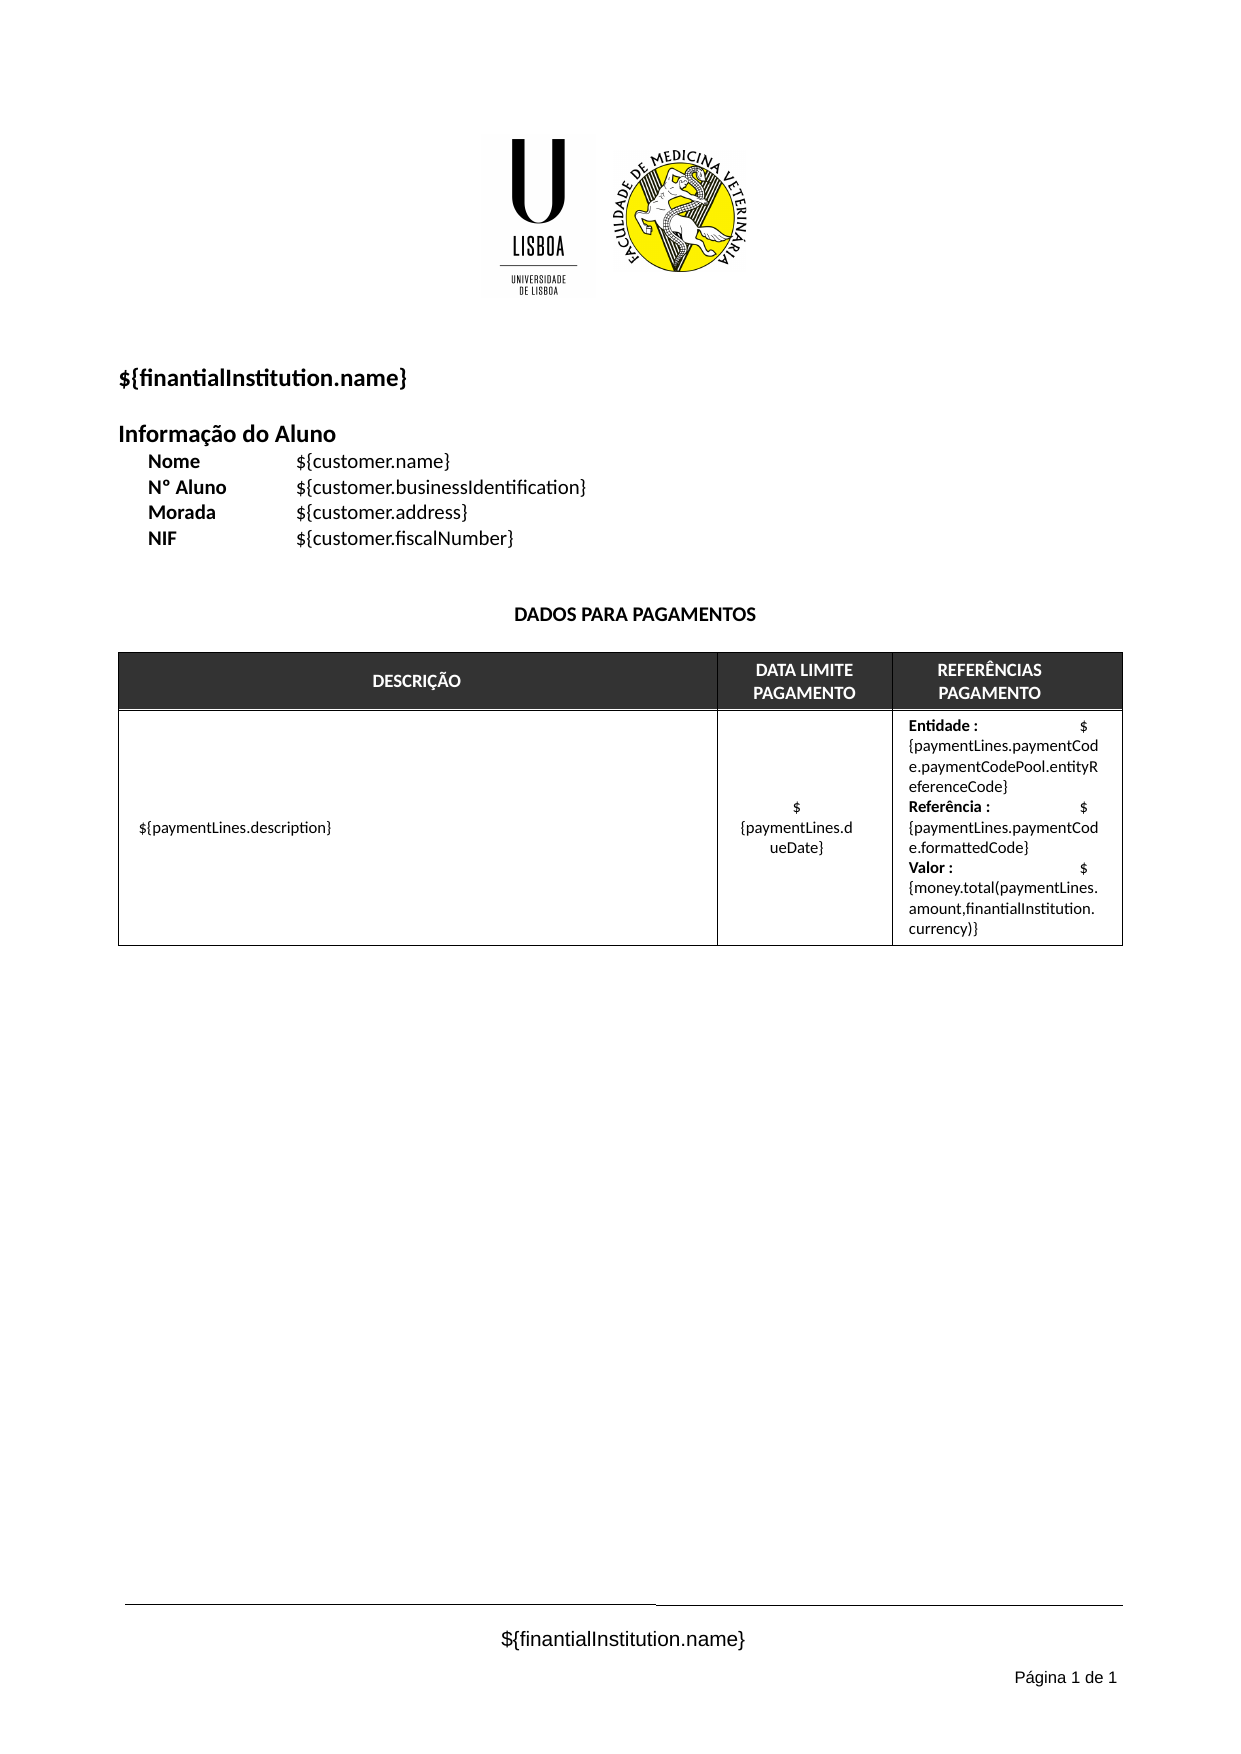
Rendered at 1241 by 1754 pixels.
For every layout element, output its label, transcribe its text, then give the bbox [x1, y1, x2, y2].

text Informação do Aluno [118, 418, 1122, 449]
table_cell ${paymentLines.description} [119, 711, 717, 944]
text DADOS PARA PAGAMENTOS [148, 601, 1122, 627]
table_cell Entidade : ${paymentLines.paymentCode.paymentCodePool.entityReferenceCode} Referência : ${paymentLines.paymentCode.formattedCode} Valor : ${money.total(paymentLines.amount,finantialInstitution.currency)} [893, 711, 1122, 944]
text Nº Aluno ${customer.businessIdentification} [148, 474, 1122, 499]
text Morada ${customer.address} [148, 499, 1122, 525]
text Nome ${customer.name} [148, 449, 1122, 474]
table_cell ${paymentLines.dueDate} [718, 711, 892, 944]
picture [480, 134, 597, 298]
text ${finantialInstitution.name} [118, 362, 1122, 393]
picture [613, 150, 747, 272]
text NIF ${customer.fiscalNumber} [148, 525, 1122, 550]
table_header DESCRIÇÃO [119, 653, 717, 709]
table_header REFERÊNCIAS PAGAMENTO [893, 653, 1122, 709]
table_header DATA LIMITE PAGAMENTO [718, 653, 892, 709]
